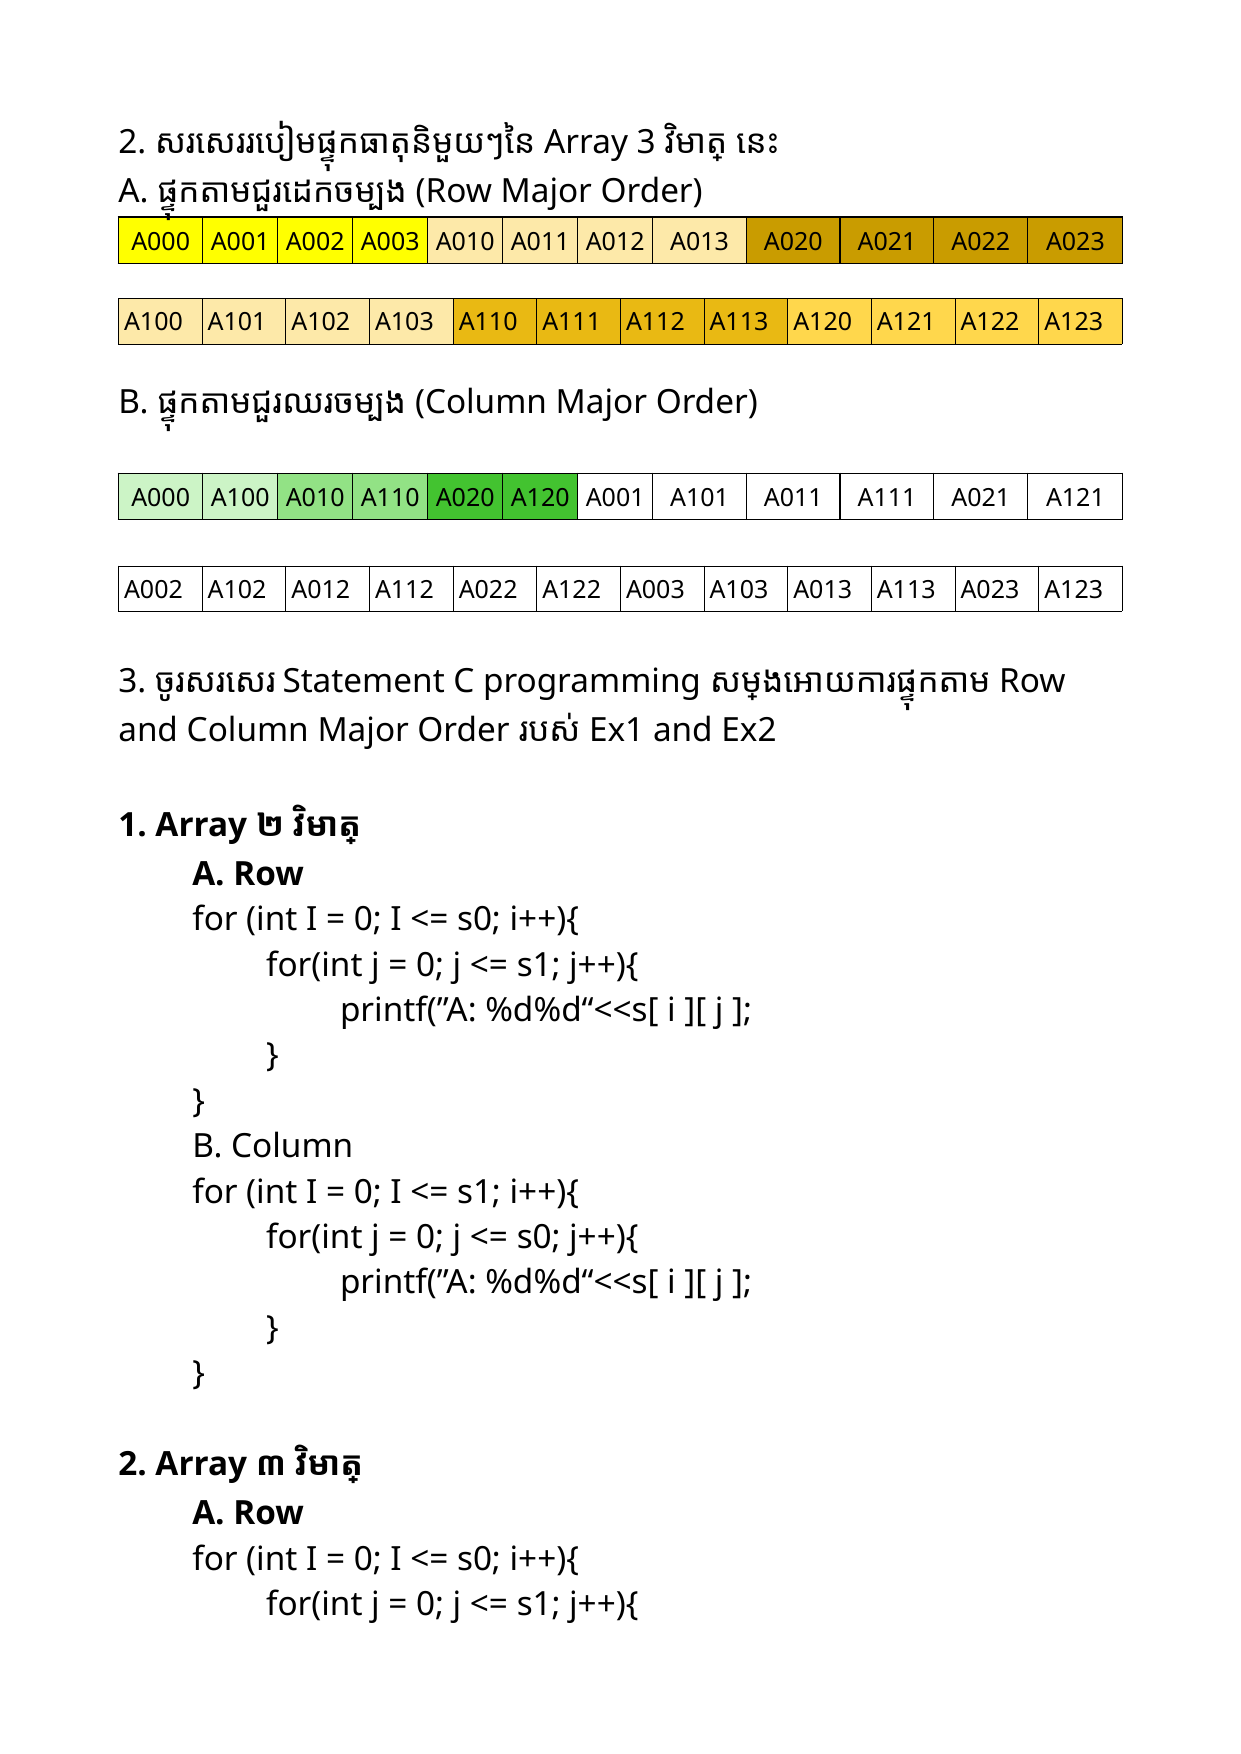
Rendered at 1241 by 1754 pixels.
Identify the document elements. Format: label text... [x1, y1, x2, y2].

table_header A003 [621, 567, 704, 611]
text for (int I = 0; I <= s0; i++){ [118, 1534, 1122, 1580]
table_header A020 [747, 218, 839, 263]
table_header A102 [203, 567, 285, 611]
table_header A013 [788, 567, 871, 611]
text } [118, 1077, 1122, 1122]
table_header A122 [537, 567, 620, 611]
table_header A020 [428, 474, 502, 519]
table_header A102 [286, 299, 369, 344]
table_header A002 [278, 218, 352, 263]
text 1. Array ២ វិមាត្រ [118, 800, 1122, 849]
text for (int I = 0; I <= s0; i++){ [118, 895, 1122, 940]
text 2. Array ៣ វិមាត្រ [118, 1440, 1122, 1489]
table_header A100 [203, 474, 277, 519]
table_header A013 [653, 218, 746, 263]
table_header A103 [705, 567, 787, 611]
table_header A123 [1039, 567, 1122, 611]
table_header A110 [454, 299, 536, 344]
text A. Row [118, 1489, 1122, 1534]
table_header A001 [203, 218, 277, 263]
table_header A012 [286, 567, 369, 611]
table_header A121 [872, 299, 955, 344]
table_header A122 [956, 299, 1038, 344]
table_header A112 [621, 299, 704, 344]
text A. Row [118, 849, 1122, 895]
text } [118, 1349, 1122, 1394]
table_header A120 [503, 474, 577, 519]
table_header A023 [1028, 218, 1122, 263]
table_header A001 [578, 474, 652, 519]
text for(int j = 0; j <= s1; j++){ [118, 940, 1122, 986]
text for(int j = 0; j <= s0; j++){ [118, 1213, 1122, 1258]
table_header A113 [705, 299, 787, 344]
table_header A003 [353, 218, 427, 263]
table_header A110 [353, 474, 427, 519]
text B. ផ្ទុកតាមជួរឈរចម្បង (Column Major Order) [118, 378, 1122, 427]
table_header A111 [841, 474, 933, 519]
table_header A112 [370, 567, 453, 611]
table_header A011 [747, 474, 839, 519]
table_header A111 [537, 299, 620, 344]
table_header A101 [203, 299, 285, 344]
table_header A100 [119, 299, 202, 344]
text 2. សរសេររបៀមផ្ទុកធាតុនិមួយៗនៃ Array 3 វិមាត្រ នេះ [118, 118, 1122, 167]
text 3. ចូរសរសេរStatement C programming សម្តែងអោយការផ្ទុកតាម Row and Column Major Order របស់ Ex1 and Ex2 [118, 657, 1122, 755]
text printf(”A: %d%d“<<s[ i ][ j ]; [118, 1258, 1122, 1304]
text } [118, 1031, 1122, 1077]
table_header A010 [428, 218, 502, 263]
table_header A000 [119, 218, 202, 263]
table_header A011 [503, 218, 577, 263]
text B. Column [118, 1122, 1122, 1167]
table_header A023 [956, 567, 1038, 611]
table_header A021 [841, 218, 933, 263]
table_header A022 [454, 567, 536, 611]
table_header A120 [788, 299, 871, 344]
table_header A022 [934, 218, 1027, 263]
text printf(”A: %d%d“<<s[ i ][ j ]; [118, 986, 1122, 1031]
table_header A113 [872, 567, 955, 611]
text for (int I = 0; I <= s1; i++){ [118, 1167, 1122, 1213]
table_header A021 [934, 474, 1027, 519]
text } [118, 1304, 1122, 1349]
table_header A002 [119, 567, 202, 611]
text A. ផ្ទុកតាមជួរដេកចម្បង (Row Major Order) [118, 167, 1122, 216]
table_header A121 [1028, 474, 1122, 519]
table_header A123 [1039, 299, 1122, 344]
text for(int j = 0; j <= s1; j++){ [118, 1580, 1122, 1625]
table_header A000 [119, 474, 202, 519]
table_header A103 [370, 299, 453, 344]
table_header A010 [278, 474, 352, 519]
table_header A101 [653, 474, 746, 519]
table_header A012 [578, 218, 652, 263]
